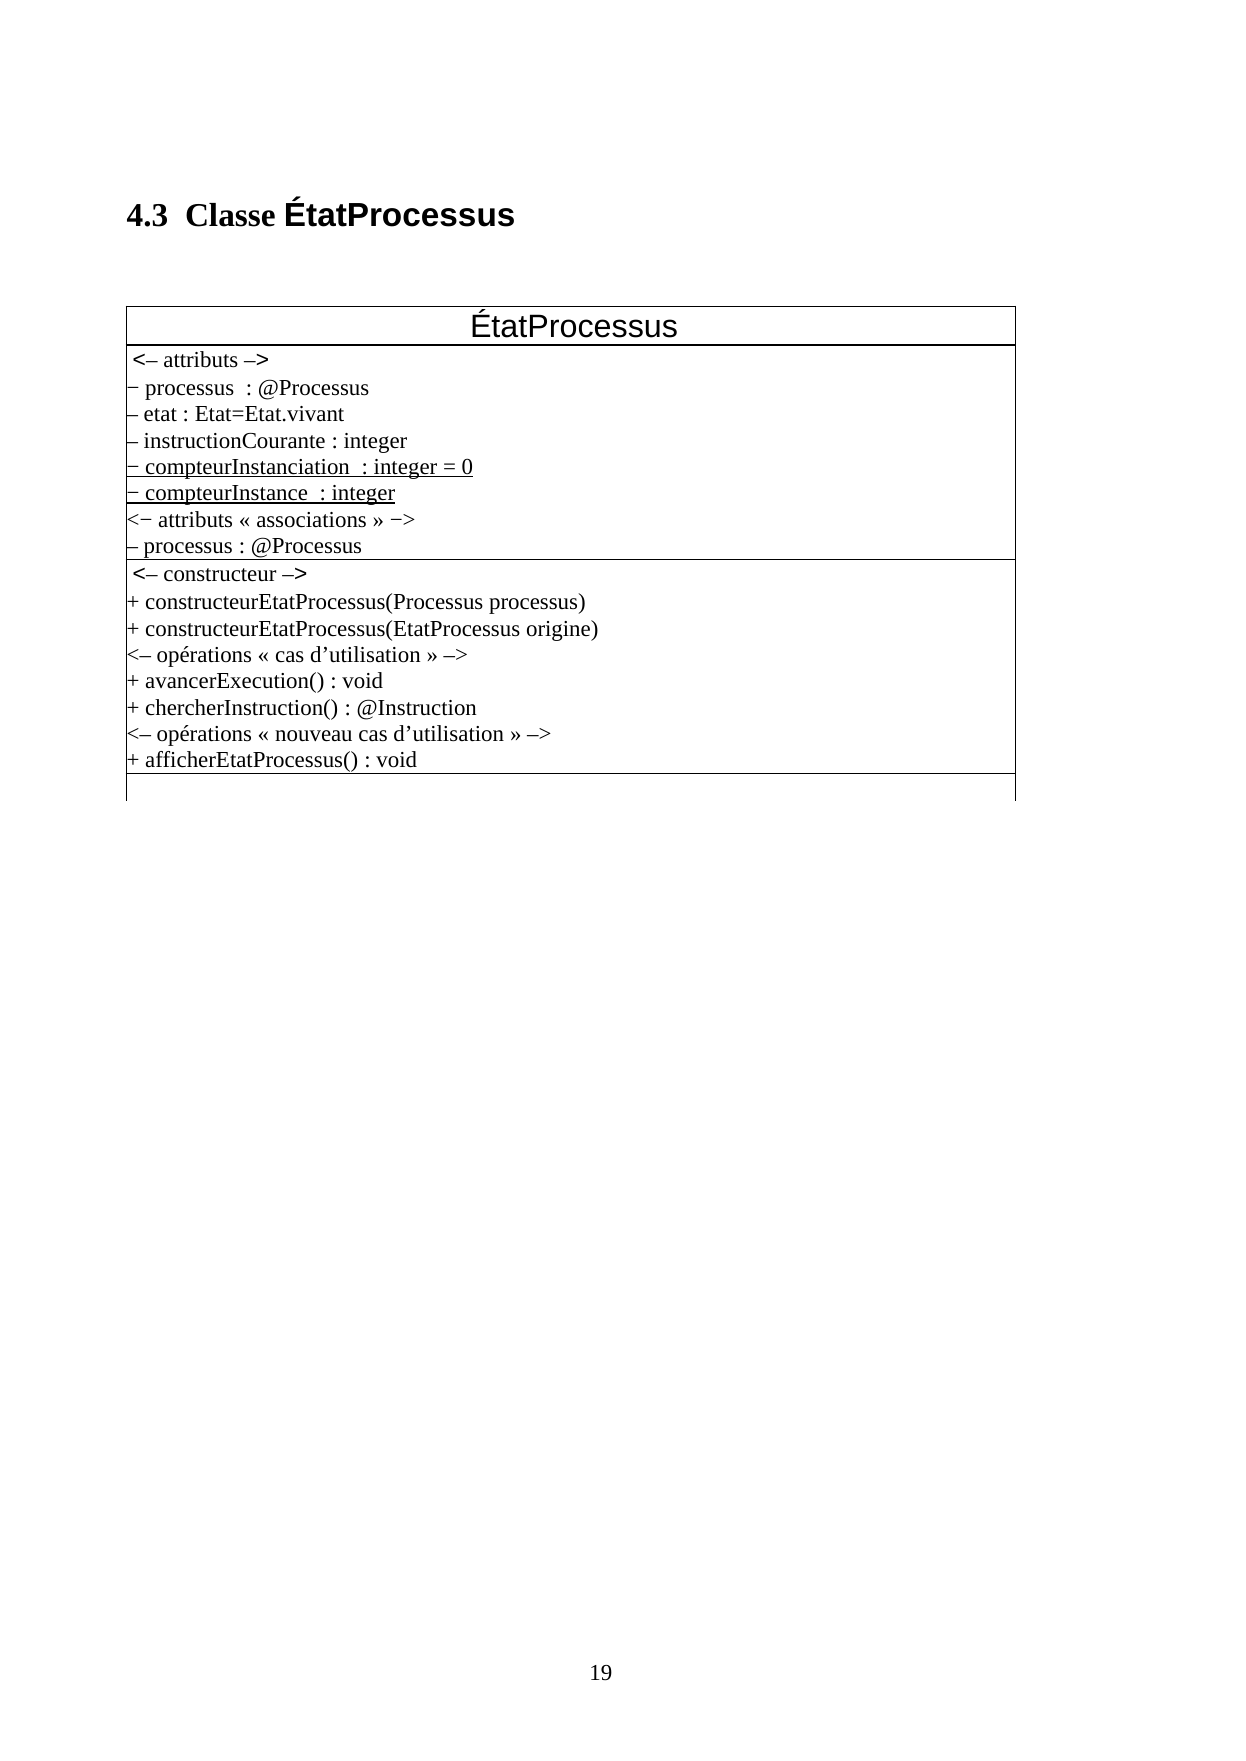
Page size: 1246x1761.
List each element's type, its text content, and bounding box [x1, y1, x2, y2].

table_cell + afficherEtatProcessus() : void [127, 746, 1015, 773]
subtitle 4.3 Classe ÉtatProcessus [126, 195, 1075, 234]
table_cell + chercherInstruction() : @Instruction [127, 694, 1015, 720]
table_cell <– attributs –> [127, 346, 1015, 374]
table_cell + constructeurEtatProcessus(Processus processus) [127, 588, 1015, 614]
table_cell + constructeurEtatProcessus(EtatProcessus origine) [127, 615, 1015, 641]
table_cell <– opérations « nouveau cas d’utilisation » –> [127, 720, 1015, 746]
table_cell – instructionCourante : integer [127, 427, 1015, 453]
table_cell [127, 774, 1015, 801]
table_cell – etat : Etat=Etat.vivant [127, 400, 1015, 427]
table_cell <– constructeur –> [127, 560, 1015, 588]
table_cell <– opérations « cas d’utilisation » –> [127, 641, 1015, 667]
table_cell − compteurInstanciation : integer = 0 [127, 453, 1015, 479]
table_cell – processus : @Processus [127, 532, 1015, 558]
table_header ÉtatProcessus [127, 307, 1015, 344]
table_cell − compteurInstance : integer [127, 479, 1015, 506]
table_cell + avancerExecution() : void [127, 667, 1015, 694]
table_cell <− attributs « associations » −> [127, 506, 1015, 532]
table_cell − processus : @Processus [127, 374, 1015, 400]
